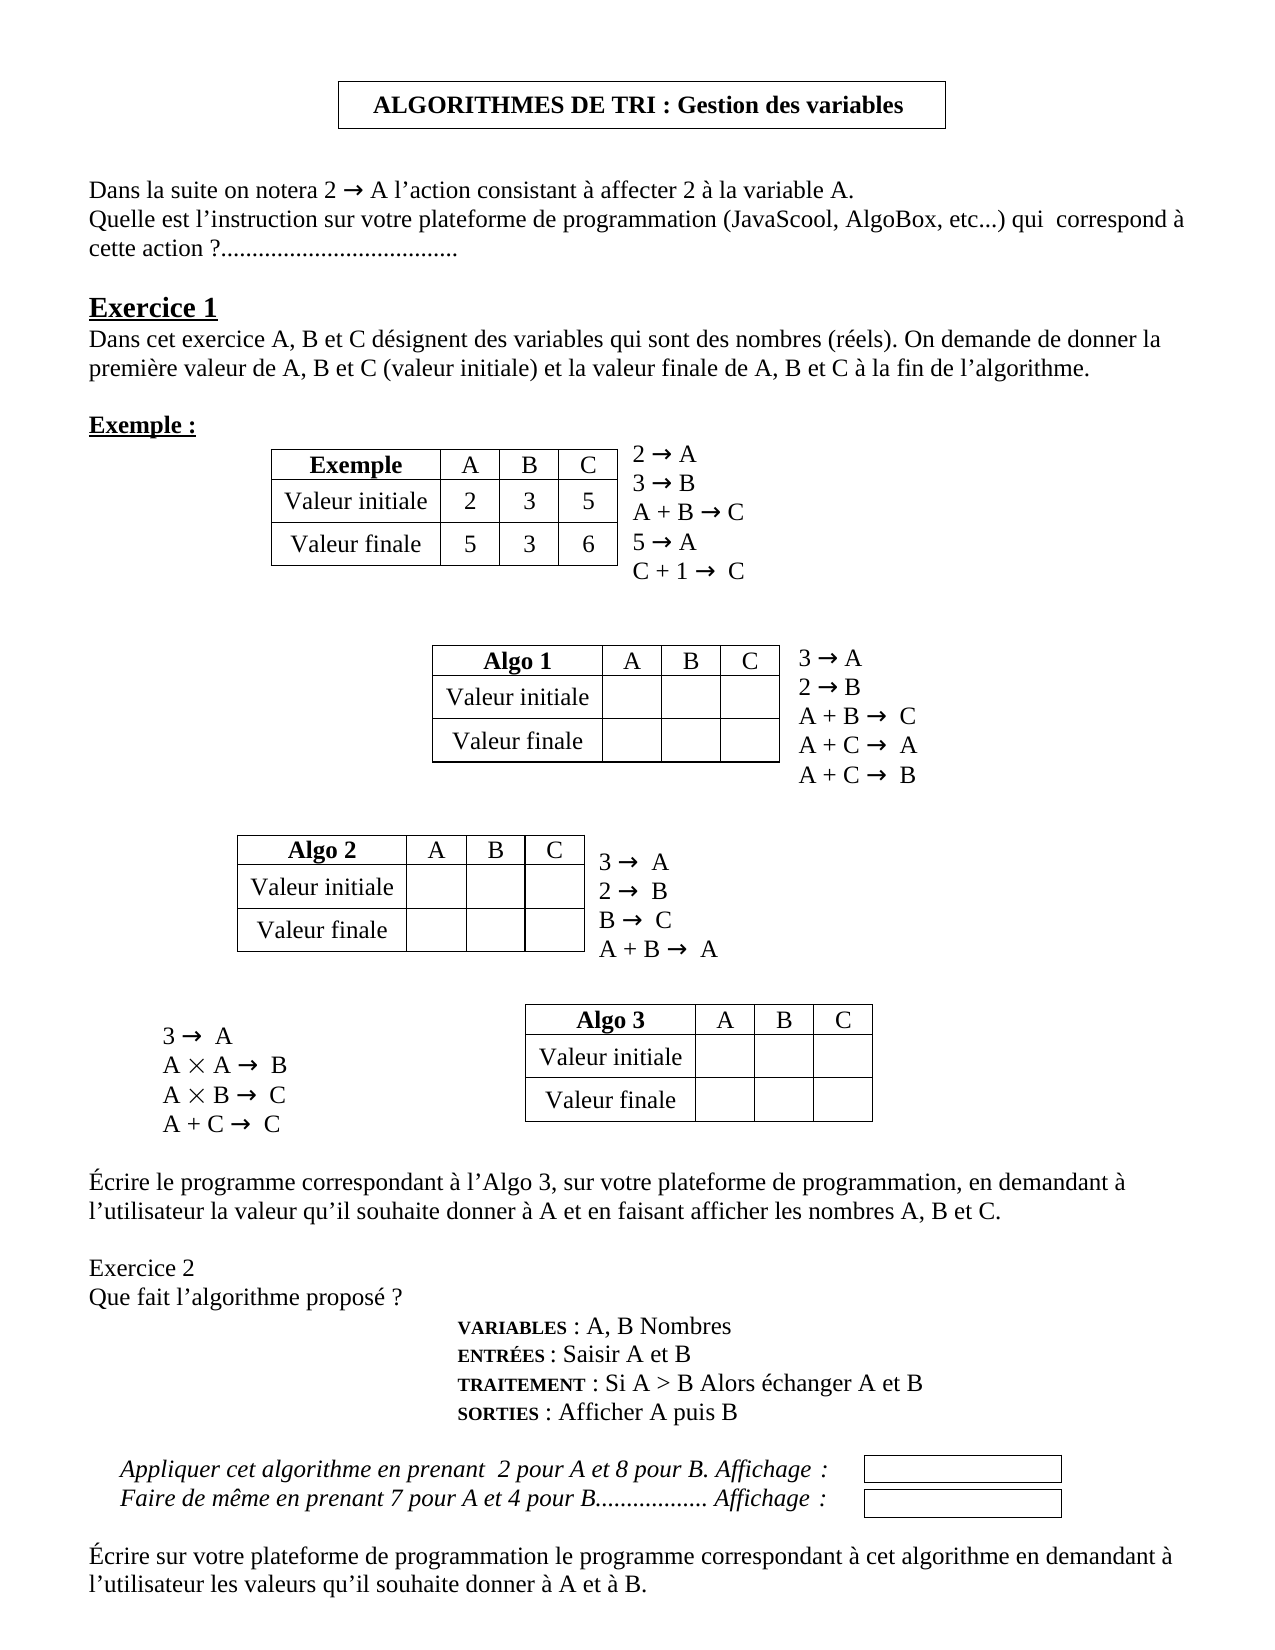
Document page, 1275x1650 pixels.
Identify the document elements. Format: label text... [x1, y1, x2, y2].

text 5 → A [618, 527, 1211, 556]
table_cell Valeur initiale [272, 480, 440, 522]
text 2 → B [585, 876, 1211, 905]
text Que fait l’algorithme proposé ? [89, 1282, 1211, 1311]
table_cell Valeur initiale [238, 865, 406, 907]
table_cell 3 [500, 523, 558, 565]
text 3 → A [89, 1021, 525, 1051]
text ALGORITHMES DE TRI : Gestion des variables [354, 90, 929, 119]
text SORTIES : Afficher A puis B [89, 1397, 1211, 1426]
table_cell 3 [500, 480, 558, 522]
table_cell [407, 865, 466, 907]
table_header Algo 1 [433, 646, 602, 674]
table_cell [467, 865, 524, 907]
text 2 → B [780, 672, 1211, 701]
text A + B → C [618, 497, 1211, 527]
table_cell 6 [559, 523, 617, 565]
table_cell Valeur initiale [526, 1035, 695, 1077]
text C + 1 → C [89, 556, 1211, 585]
table_cell 5 [559, 480, 617, 522]
text [89, 701, 432, 731]
table_cell [814, 1035, 872, 1077]
text [873, 1051, 1211, 1080]
table_cell 5 [441, 523, 499, 565]
text 3 → A [585, 847, 1211, 876]
table_header C [721, 646, 779, 674]
table_cell [526, 909, 584, 951]
text A + B → A [89, 934, 1211, 964]
text A + C → B [89, 760, 1211, 789]
table_cell [721, 719, 779, 761]
table_header A [696, 1005, 754, 1034]
table_header B [500, 450, 558, 478]
text A + B → C [780, 701, 1211, 731]
table_cell [755, 1078, 813, 1121]
text [89, 905, 237, 934]
table_cell [721, 676, 779, 718]
table_cell [526, 865, 584, 907]
table_header B [662, 646, 720, 674]
table_header C [559, 450, 617, 478]
text Exercice 2 [89, 1253, 1211, 1282]
text [873, 1021, 1211, 1051]
table_cell [662, 676, 720, 718]
table_header B [467, 836, 524, 864]
table_cell Valeur finale [272, 523, 440, 565]
table_cell 2 [441, 480, 499, 522]
text Écrire le programme correspondant à l’Algo 3, sur votre plateforme de programmation, en demandant à l’utilisateur la valeur qu’il souhaite donner à A et en faisant afficher les nombres A, B et C. [89, 1167, 1211, 1224]
text Faire de même en prenant 7 pour A et 4 pour B.................. Affichage : [89, 1483, 1211, 1512]
text 2 → A [89, 439, 1211, 468]
text [89, 876, 237, 905]
text [1062, 1454, 1211, 1483]
table_cell [814, 1078, 872, 1121]
text Appliquer cet algorithme en prenant 2 pour A et 8 pour B. Affichage : [89, 1454, 864, 1483]
text VARIABLES : A, B Nombres [89, 1311, 1211, 1339]
text A + C → C [89, 1109, 1211, 1138]
table_header C [526, 836, 584, 864]
table_header Algo 3 [526, 1005, 695, 1034]
text Quelle est l’instruction sur votre plateforme de programmation (JavaScool, AlgoBox, etc...) qui correspond à cette action ?...................................... [89, 204, 1211, 262]
table_header A [407, 836, 466, 864]
text A ´ A → B [89, 1051, 525, 1080]
text [89, 468, 271, 497]
text [89, 527, 271, 556]
table_cell [467, 909, 524, 951]
table_cell [755, 1035, 813, 1077]
text Exemple : [89, 410, 1211, 439]
text B → C [585, 905, 1211, 934]
table_cell [407, 909, 466, 951]
text Dans cet exercice A, B et C désignent des variables qui sont des nombres (réels). On demande de donner la première valeur de A, B et C (valeur initiale) et la valeur finale de A, B et C à la fin de l’algorithme. [89, 324, 1211, 381]
text [89, 731, 432, 760]
table_header Algo 2 [238, 836, 406, 864]
text Exercice 1 [89, 290, 1211, 324]
table_cell Valeur initiale [433, 676, 602, 718]
text [89, 497, 271, 527]
text ENTRÉES : Saisir A et B [89, 1339, 1211, 1368]
table_header C [814, 1005, 872, 1034]
table_cell Valeur finale [433, 719, 602, 761]
text TRAITEMENT : Si A > B Alors échanger A et B [89, 1368, 1211, 1397]
table_header Exemple [272, 450, 440, 478]
text Dans la suite on notera 2 → A l’action consistant à affecter 2 à la variable A. [89, 175, 1211, 204]
table_cell [603, 676, 661, 718]
text [89, 672, 432, 701]
table_cell [662, 719, 720, 761]
table_header B [755, 1005, 813, 1034]
text Écrire sur votre plateforme de programmation le programme correspondant à cet algorithme en demandant à l’utilisateur les valeurs qu’il souhaite donner à A et à B. [89, 1541, 1211, 1598]
table_cell [696, 1078, 754, 1121]
text 3 → A [89, 643, 1211, 672]
text [873, 1080, 1211, 1109]
table_cell [696, 1035, 754, 1077]
table_cell [603, 719, 661, 761]
table_header A [441, 450, 499, 478]
text A ´ B → C [89, 1080, 525, 1109]
text A + C → A [780, 731, 1211, 760]
text 3 → B [618, 468, 1211, 497]
text [89, 847, 237, 876]
table_cell Valeur finale [526, 1078, 695, 1121]
table_cell Valeur finale [238, 909, 406, 951]
table_header A [603, 646, 661, 674]
